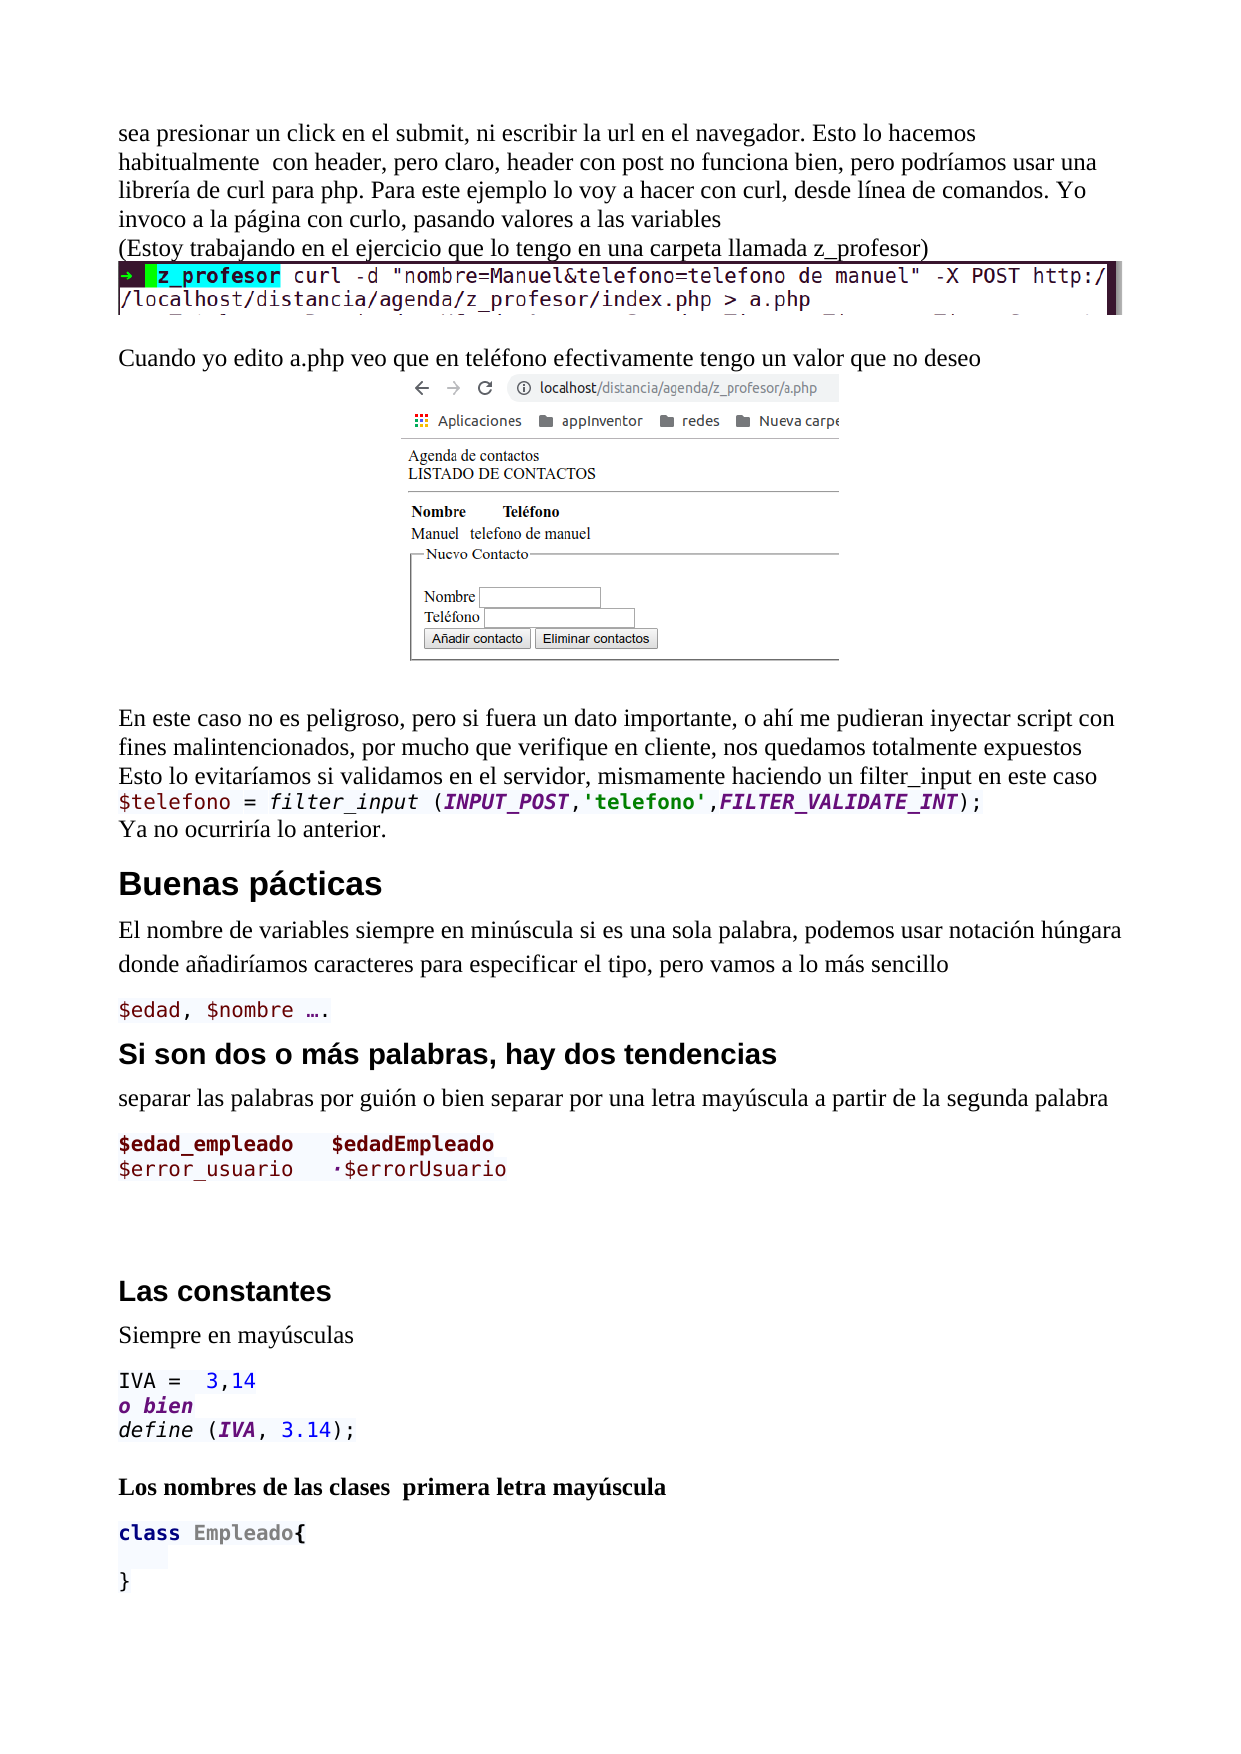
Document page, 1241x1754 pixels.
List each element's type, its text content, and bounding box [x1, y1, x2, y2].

text En este caso no es peligroso, pero si fuera un dato importante, o ahí me pudieran inyectar script con fines malintencionados, por mucho que verifique en cliente, nos quedamos totalmente expuestos [118, 703, 1122, 761]
subtitle Si son dos o más palabras, hay dos tendencias [118, 1037, 1122, 1071]
text $edad, $nombre …. [118, 998, 1122, 1023]
text define (IVA, 3.14); [118, 1418, 1122, 1442]
text Cuando yo edito a.php veo que en teléfono efectivamente tengo un valor que no deseo [118, 343, 1122, 372]
text o bien [118, 1394, 1122, 1418]
text Los nombres de las clases primera letra mayúscula [118, 1472, 1122, 1501]
text Siempre en mayúsculas [118, 1320, 1122, 1349]
text separar las palabras por guión o bien separar por una letra mayúscula a partir de la segunda palabra [118, 1083, 1122, 1112]
text $error_usuario ·$errorUsuario [118, 1157, 1122, 1181]
text $edad_empleado $edadEmpleado [118, 1132, 1122, 1157]
picture [401, 372, 839, 675]
text } [118, 1569, 1122, 1593]
text $telefono = filter_input (INPUT_POST,'telefono',FILTER_VALIDATE_INT); [118, 790, 1122, 814]
text class Empleado{ [118, 1521, 1122, 1545]
text IVA = 3,14 [118, 1369, 1122, 1394]
subtitle Las constantes [118, 1274, 1122, 1308]
text Esto lo evitaríamos si validamos en el servidor, mismamente haciendo un filter_input en este caso [118, 761, 1122, 790]
text Ya no ocurriría lo anterior. [118, 814, 1122, 843]
text (Estoy trabajando en el ejercicio que lo tengo en una carpeta llamada z_profesor) [118, 233, 1122, 261]
picture [118, 261, 1123, 315]
text sea presionar un click en el submit, ni escribir la url en el navegador. Esto lo hacemos habitualmente con header, pero claro, header con post no funciona bien, pero podríamos usar una librería de curl para php. Para este ejemplo lo voy a hacer con curl, desde línea de comandos. Yo invoco a la página con curlo, pasando valores a las variables [118, 118, 1122, 233]
text El nombre de variables siempre en minúscula si es una sola palabra, podemos usar notación húngara donde añadiríamos caracteres para especificar el tipo, pero vamos a lo más sencillo [118, 915, 1122, 978]
subtitle Buenas pácticas [118, 864, 1122, 902]
